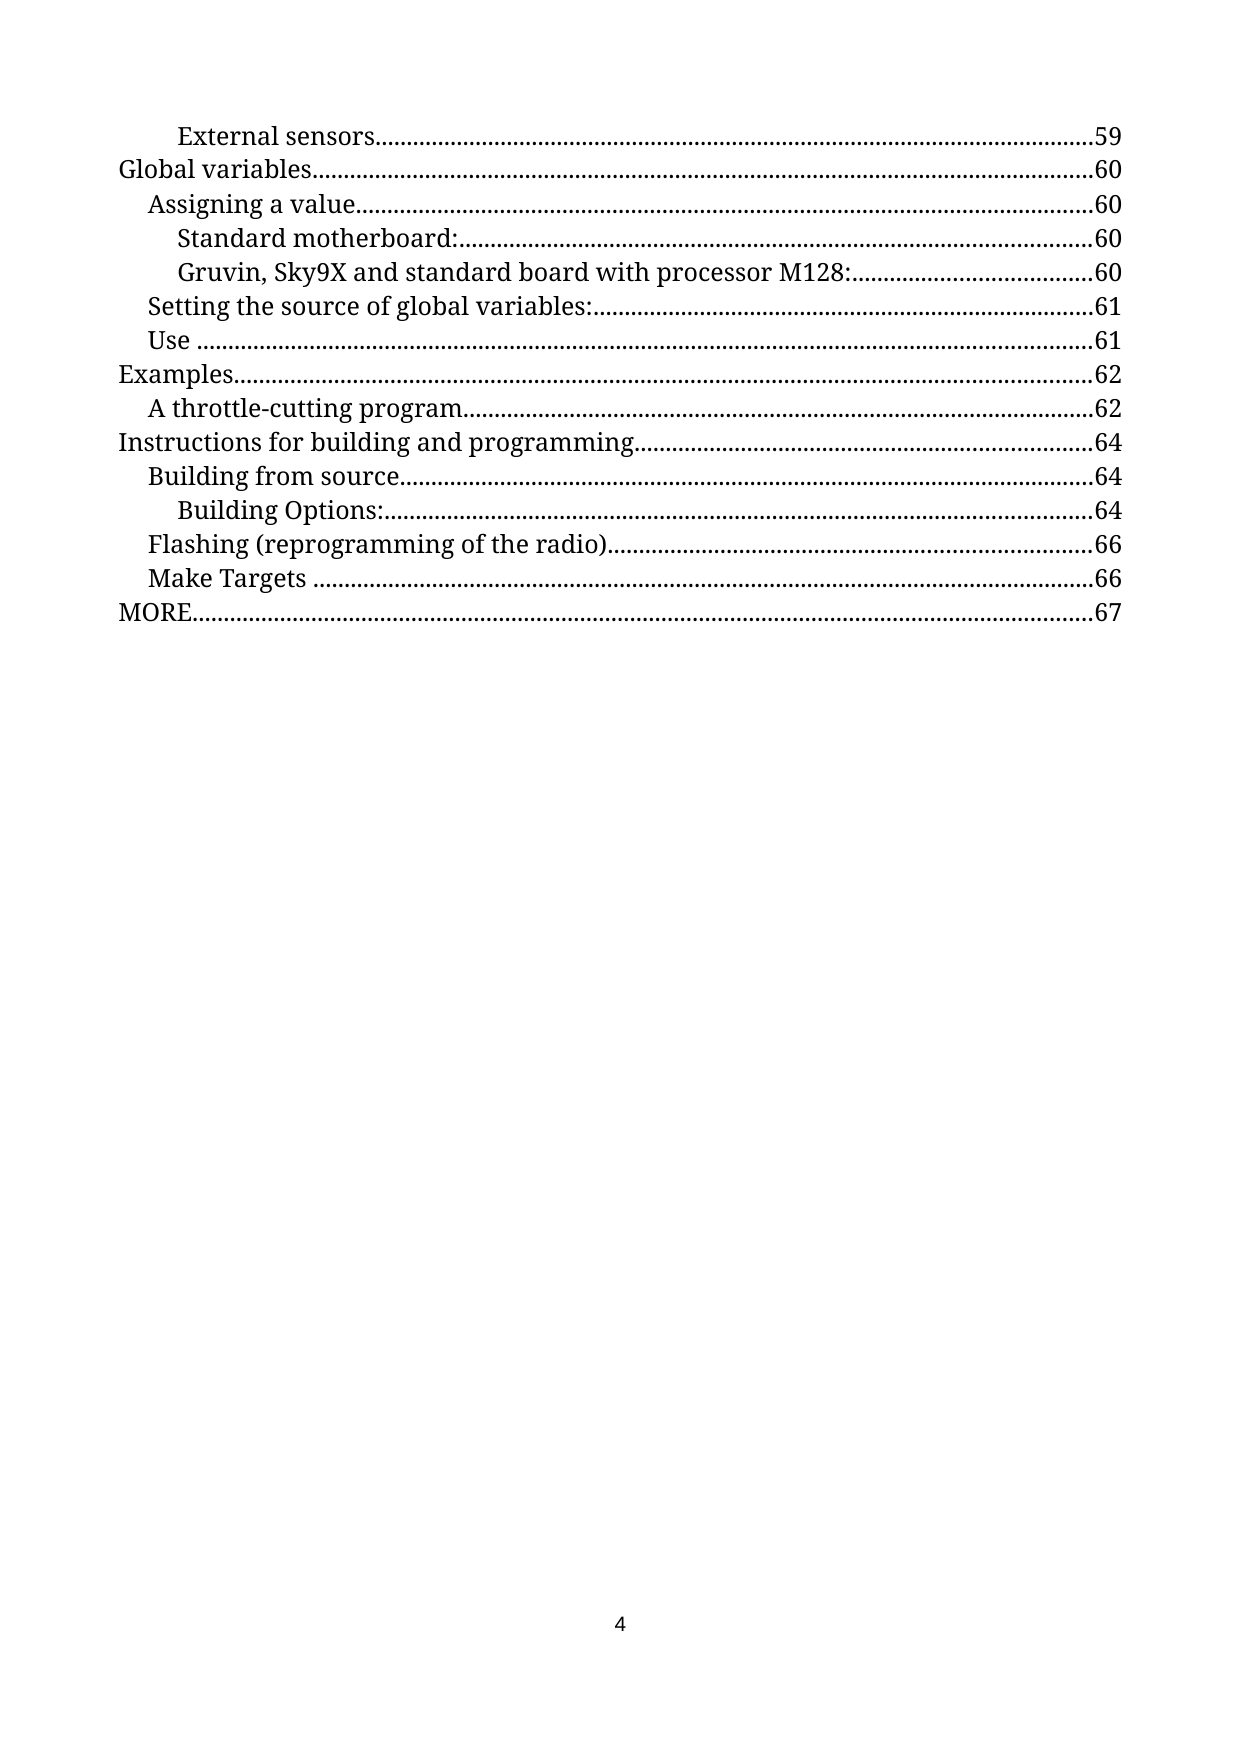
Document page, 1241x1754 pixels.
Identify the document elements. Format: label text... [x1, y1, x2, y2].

text Flashing (reprogramming of the radio) 66 [148, 527, 1122, 561]
text Examples 62 [118, 357, 1122, 391]
text Building Options: 64 [177, 493, 1122, 527]
text Building from source 64 [148, 459, 1122, 493]
text MORE 67 [118, 595, 1122, 629]
text Use 61 [148, 322, 1122, 357]
text Make Targets 66 [148, 561, 1122, 595]
text Gruvin, Sky9X and standard board with processor M128: 60 [177, 254, 1122, 288]
text Assigning a value 60 [148, 186, 1122, 220]
text Global variables 60 [118, 152, 1122, 186]
text Setting the source of global variables: 61 [148, 288, 1122, 322]
text External sensors 59 [177, 118, 1122, 152]
text A throttle-cutting program 62 [148, 391, 1122, 425]
text Standard motherboard: 60 [177, 220, 1122, 254]
text Instructions for building and programming 64 [118, 425, 1122, 459]
